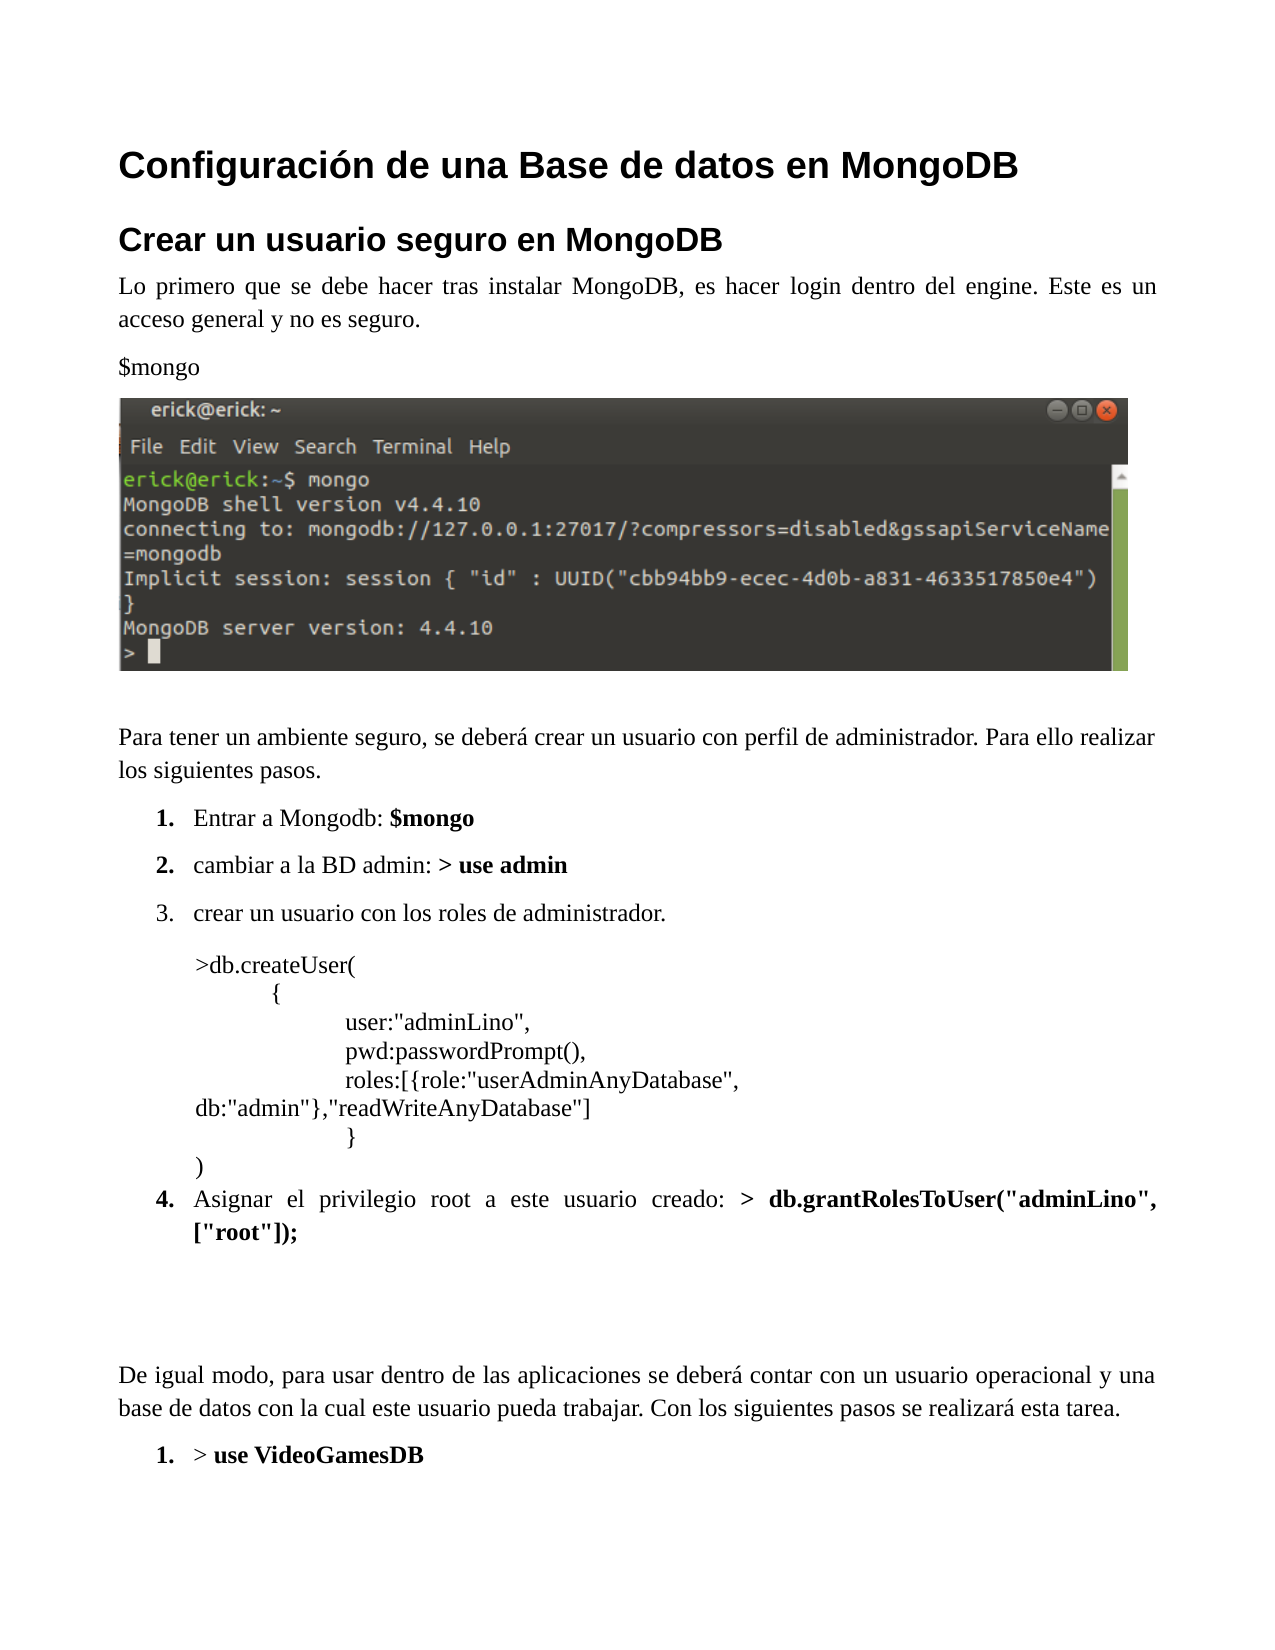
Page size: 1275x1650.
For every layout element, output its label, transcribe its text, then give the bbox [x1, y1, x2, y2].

list Asignar el privilegio root a este usuario creado: > db.grantRolesToUser("adminLino", ["root"]); [156, 1184, 1157, 1246]
list > use VideoGamesDB [156, 1440, 1157, 1469]
text $mongo [118, 352, 1157, 381]
list Entrar a Mongodb: $mongo [156, 803, 1157, 832]
picture [118, 398, 1128, 671]
subtitle Crear un usuario seguro en MongoDB [118, 220, 1157, 259]
list crear un usuario con los roles de administrador. [156, 898, 1157, 927]
text Para tener un ambiente seguro, se deberá crear un usuario con perfil de administrador. Para ello realizar los siguientes pasos. [118, 722, 1157, 784]
text De igual modo, para usar dentro de las aplicaciones se deberá contar con un usuario operacional y una base de datos con la cual este usuario pueda trabajar. Con los siguientes pasos se realizará esta tarea. [118, 1360, 1157, 1421]
list cambiar a la BD admin: > use admin [156, 851, 1157, 879]
subtitle Configuración de una Base de datos en MongoDB [118, 143, 1157, 187]
text Lo primero que se debe hacer tras instalar MongoDB, es hacer login dentro del engine. Este es un acceso general y no es seguro. [118, 271, 1157, 333]
